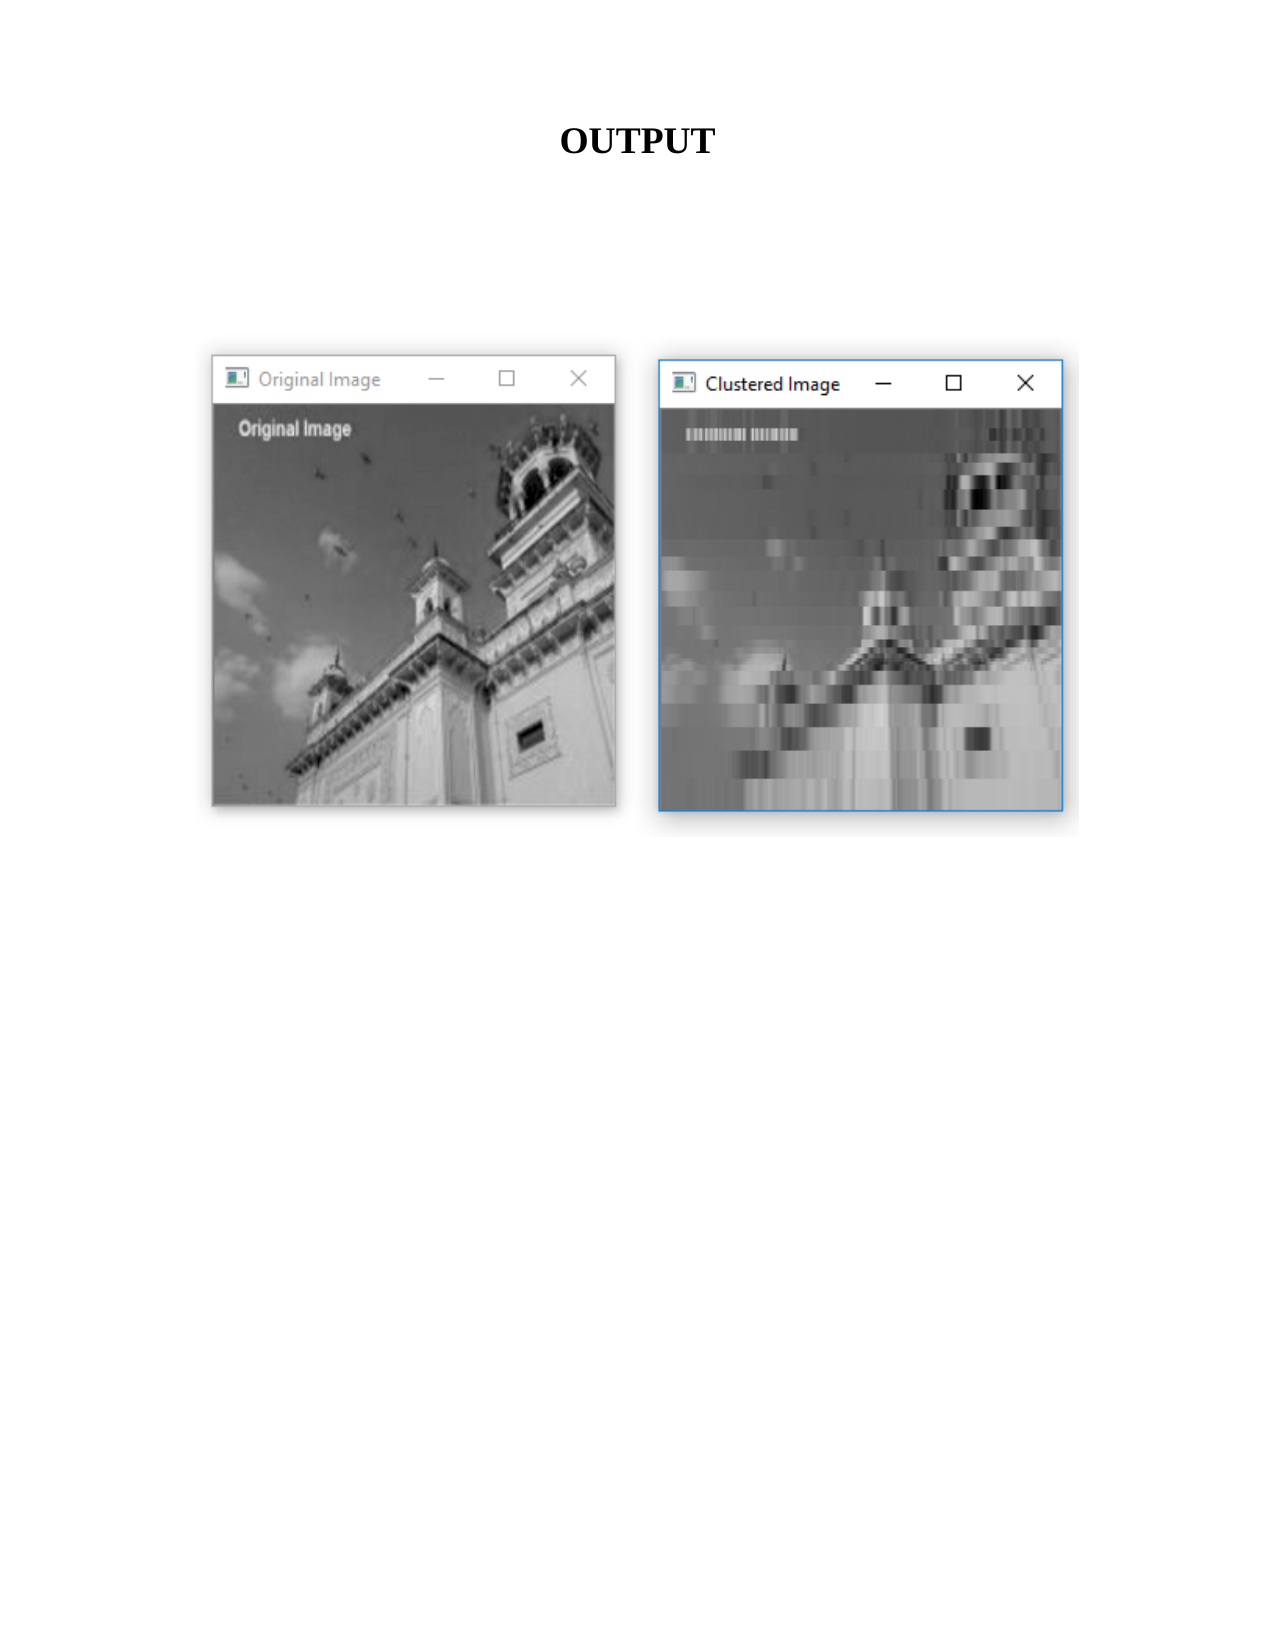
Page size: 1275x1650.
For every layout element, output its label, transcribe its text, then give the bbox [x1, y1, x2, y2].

text OUTPUT [118, 118, 1157, 161]
picture [196, 333, 1079, 837]
